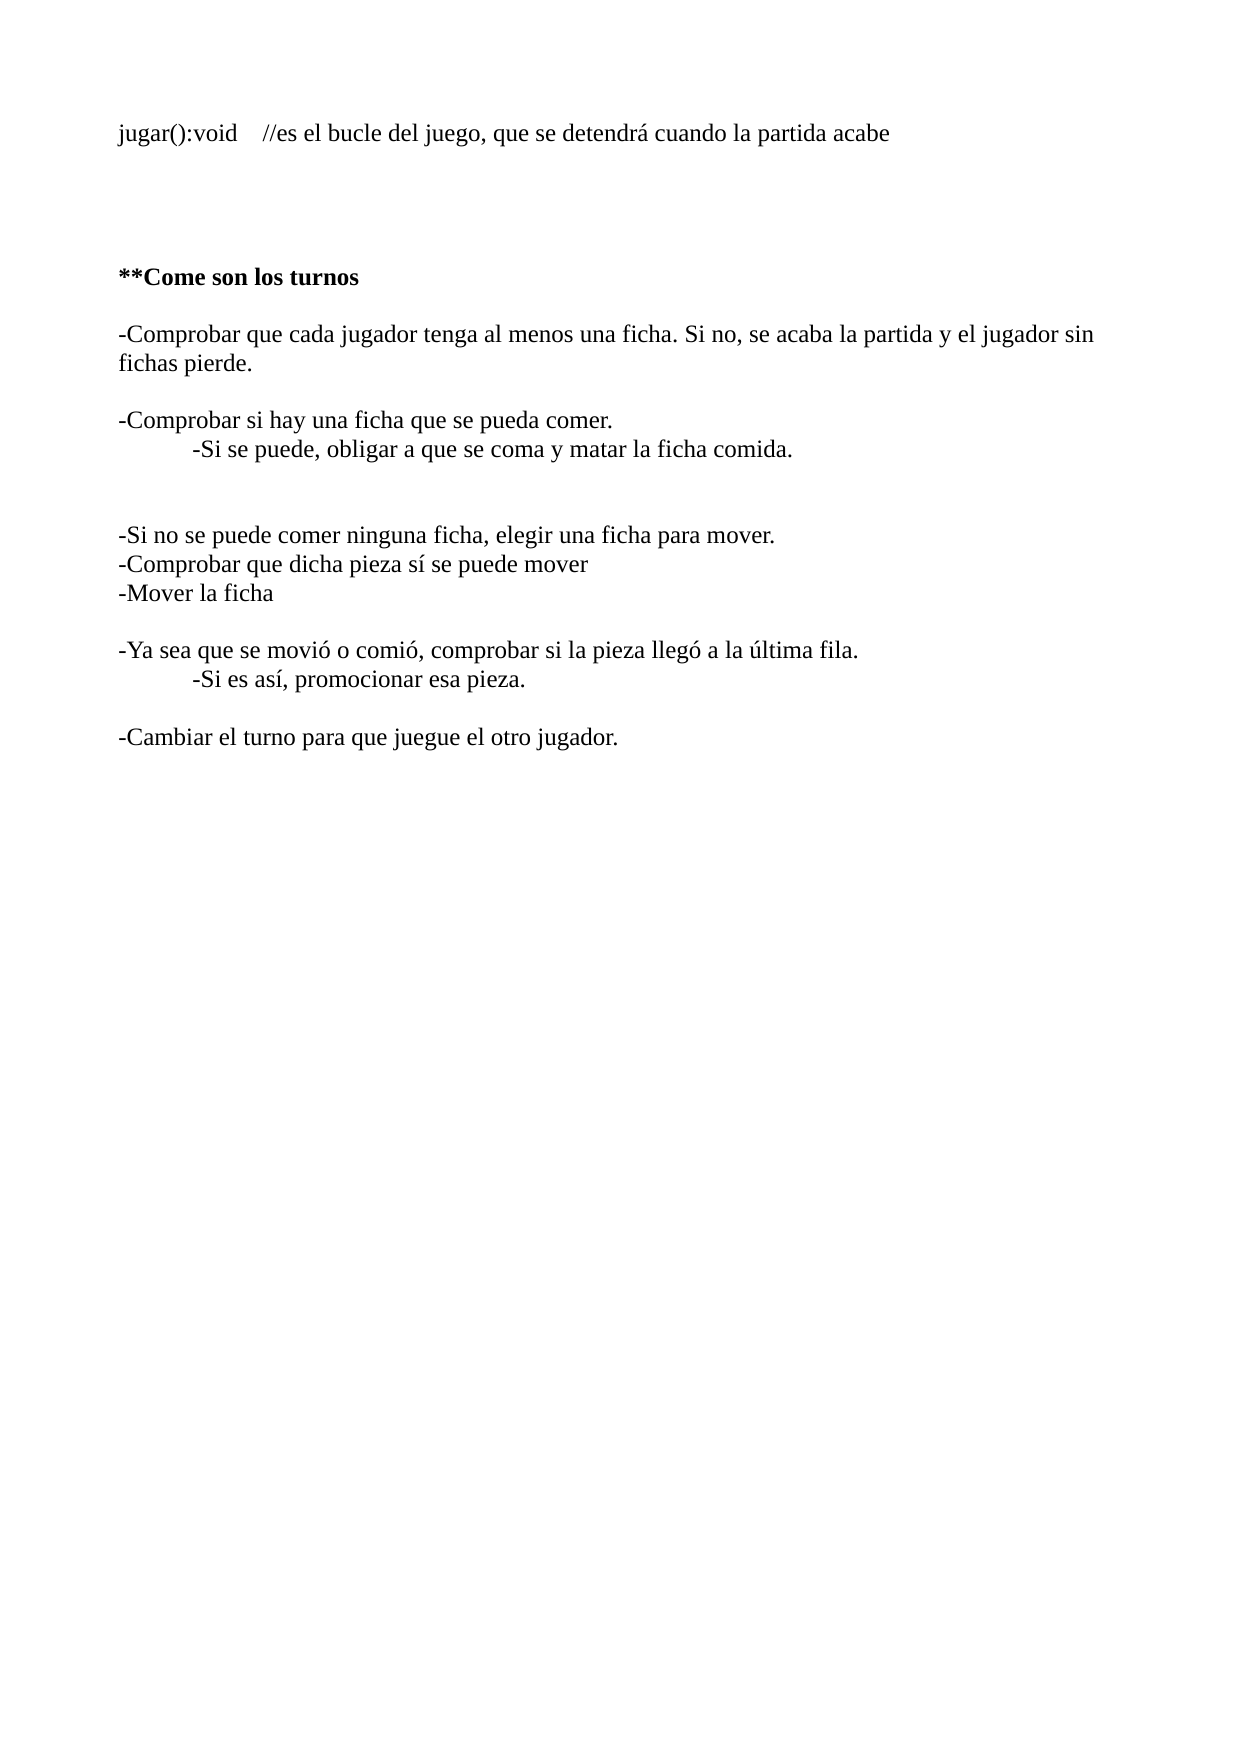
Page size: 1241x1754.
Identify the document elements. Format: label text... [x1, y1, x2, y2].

text -Si no se puede comer ninguna ficha, elegir una ficha para mover. [118, 521, 1122, 549]
text -Cambiar el turno para que juegue el otro jugador. [118, 722, 1122, 751]
text -Comprobar que cada jugador tenga al menos una ficha. Si no, se acaba la partida y el jugador sin fichas pierde. [118, 319, 1122, 377]
text -Comprobar que dicha pieza sí se puede mover [118, 549, 1122, 578]
text **Come son los turnos [118, 262, 1122, 291]
text jugar():void //es el bucle del juego, que se detendrá cuando la partida acabe [118, 118, 1122, 147]
text -Si es así, promocionar esa pieza. [118, 664, 1122, 693]
text -Ya sea que se movió o comió, comprobar si la pieza llegó a la última fila. [118, 636, 1122, 664]
text -Comprobar si hay una ficha que se pueda comer. [118, 406, 1122, 434]
text -Si se puede, obligar a que se coma y matar la ficha comida. [118, 434, 1122, 463]
text -Mover la ficha [118, 578, 1122, 607]
